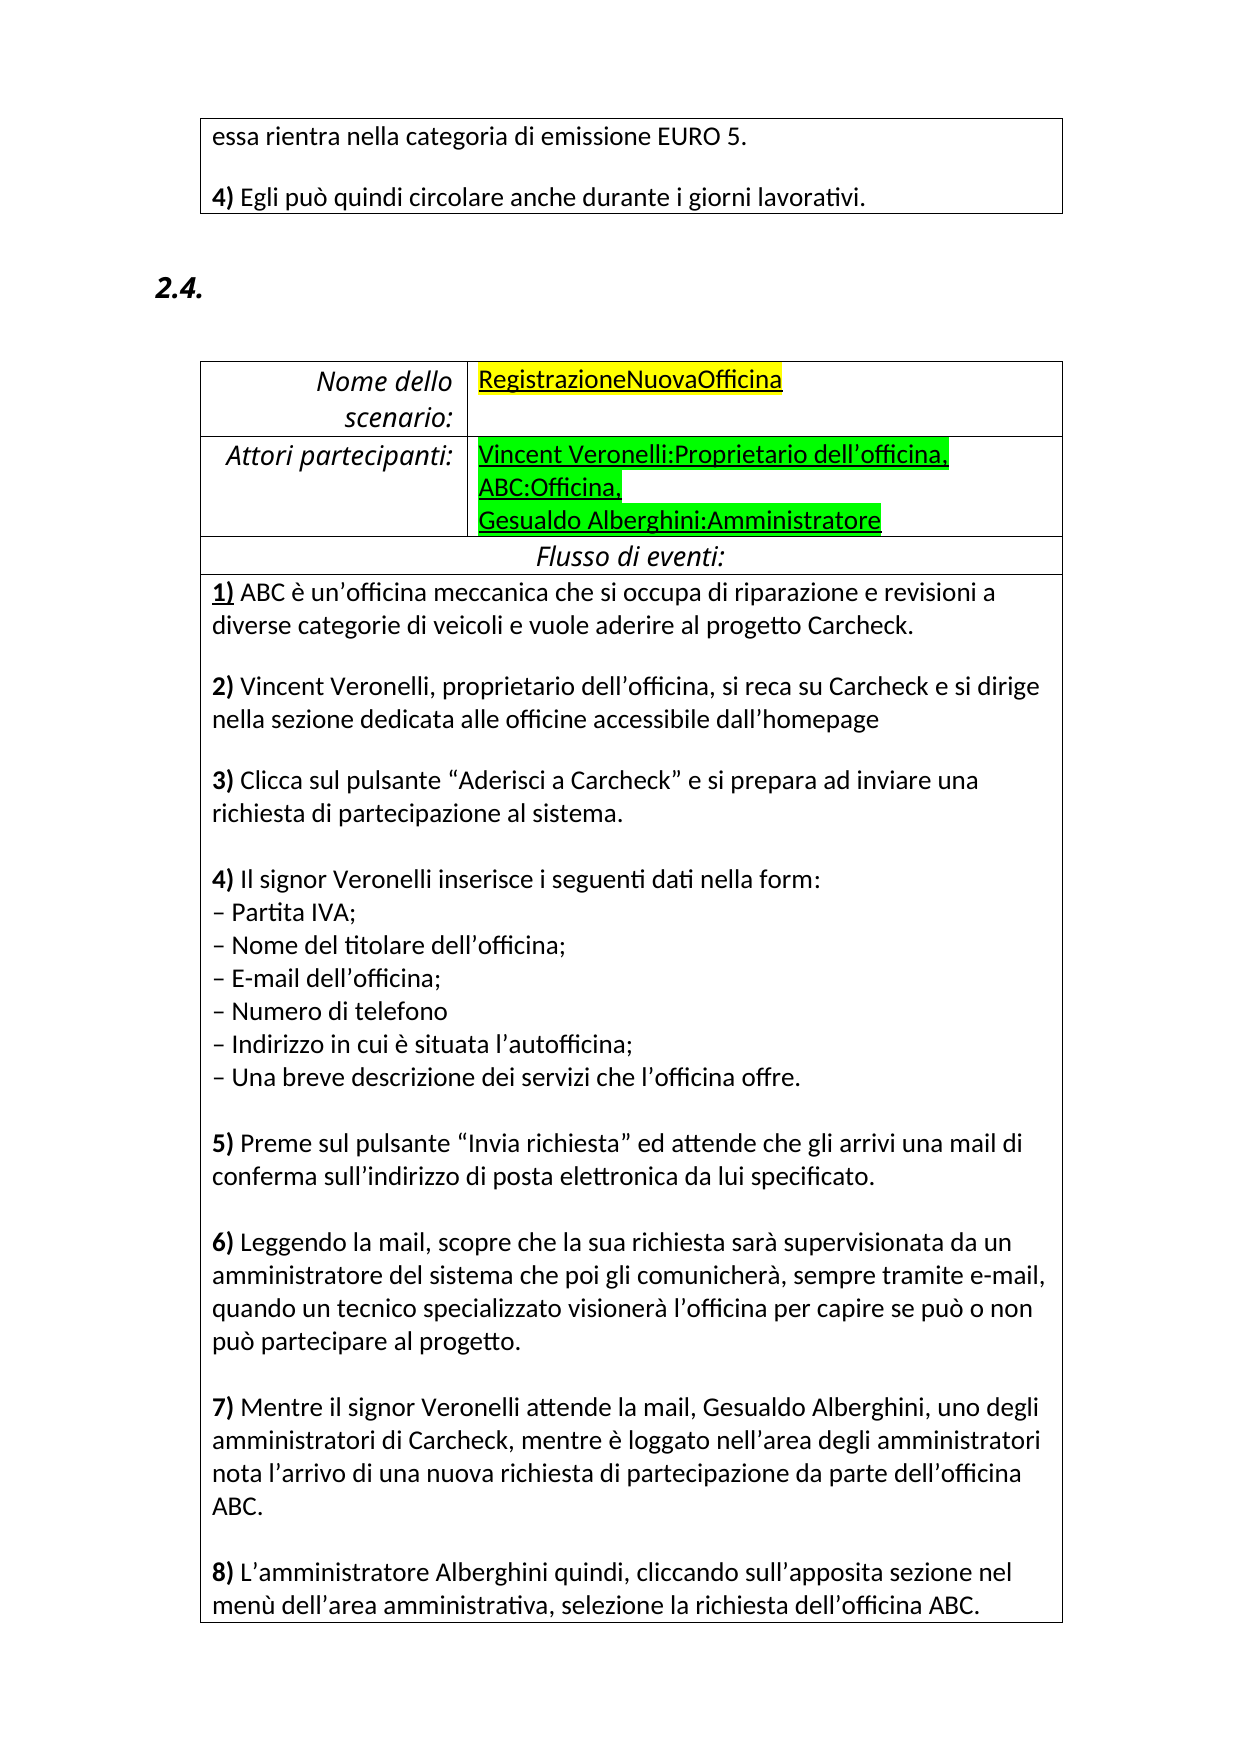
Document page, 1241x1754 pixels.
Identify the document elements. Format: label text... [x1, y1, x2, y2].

table_cell Flusso di eventi: [201, 537, 1062, 574]
table_cell 1) ABC è un’officina meccanica che si occupa di riparazione e revisioni a diverse categorie di veicoli e vuole aderire al progetto Carcheck. 2) Vincent Veronelli, proprietario dell’officina, si reca su Carcheck e si dirige nella sezione dedicata alle officine accessibile dall’homepage 3) Clicca sul pulsante “Aderisci a Carcheck” e si prepara ad inviare una richiesta di partecipazione al sistema. 4) Il signor Veronelli inserisce i seguenti dati nella form: – Partita IVA; – Nome del titolare dell’officina; – E-mail dell’officina; – Numero di telefono – Indirizzo in cui è situata l’autofficina; – Una breve descrizione dei servizi che l’officina offre. 5) Preme sul pulsante “Invia richiesta” ed attende che gli arrivi una mail di conferma sull’indirizzo di posta elettronica da lui specificato. 6) Leggendo la mail, scopre che la sua richiesta sarà supervisionata da un amministratore del sistema che poi gli comunicherà, sempre tramite e-mail, quando un tecnico specializzato visionerà l’officina per capire se può o non può partecipare al progetto. 7) Mentre il signor Veronelli attende la mail, Gesualdo Alberghini, uno degli amministratori di Carcheck, mentre è loggato nell’area degli amministratori nota l’arrivo di una nuova richiesta di partecipazione da parte dell’officina ABC. 8) L’amministratore Alberghini quindi, cliccando sull’apposita sezione nel menù dell’area amministrativa, selezione la richiesta dell’officina ABC. [201, 575, 1062, 1622]
table_header Nome dello scenario: [201, 362, 467, 436]
table_cell Attori partecipanti: [201, 437, 467, 536]
table_cell essa rientra nella categoria di emissione EURO 5. 4) Egli può quindi circolare anche durante i giorni lavorativi. [201, 119, 1062, 213]
table_cell Vincent Veronelli:Proprietario dell’officina, ABC:Officina, Gesualdo Alberghini:Amministratore [468, 437, 1062, 536]
table_header RegistrazioneNuovaOfficina [468, 362, 1062, 436]
